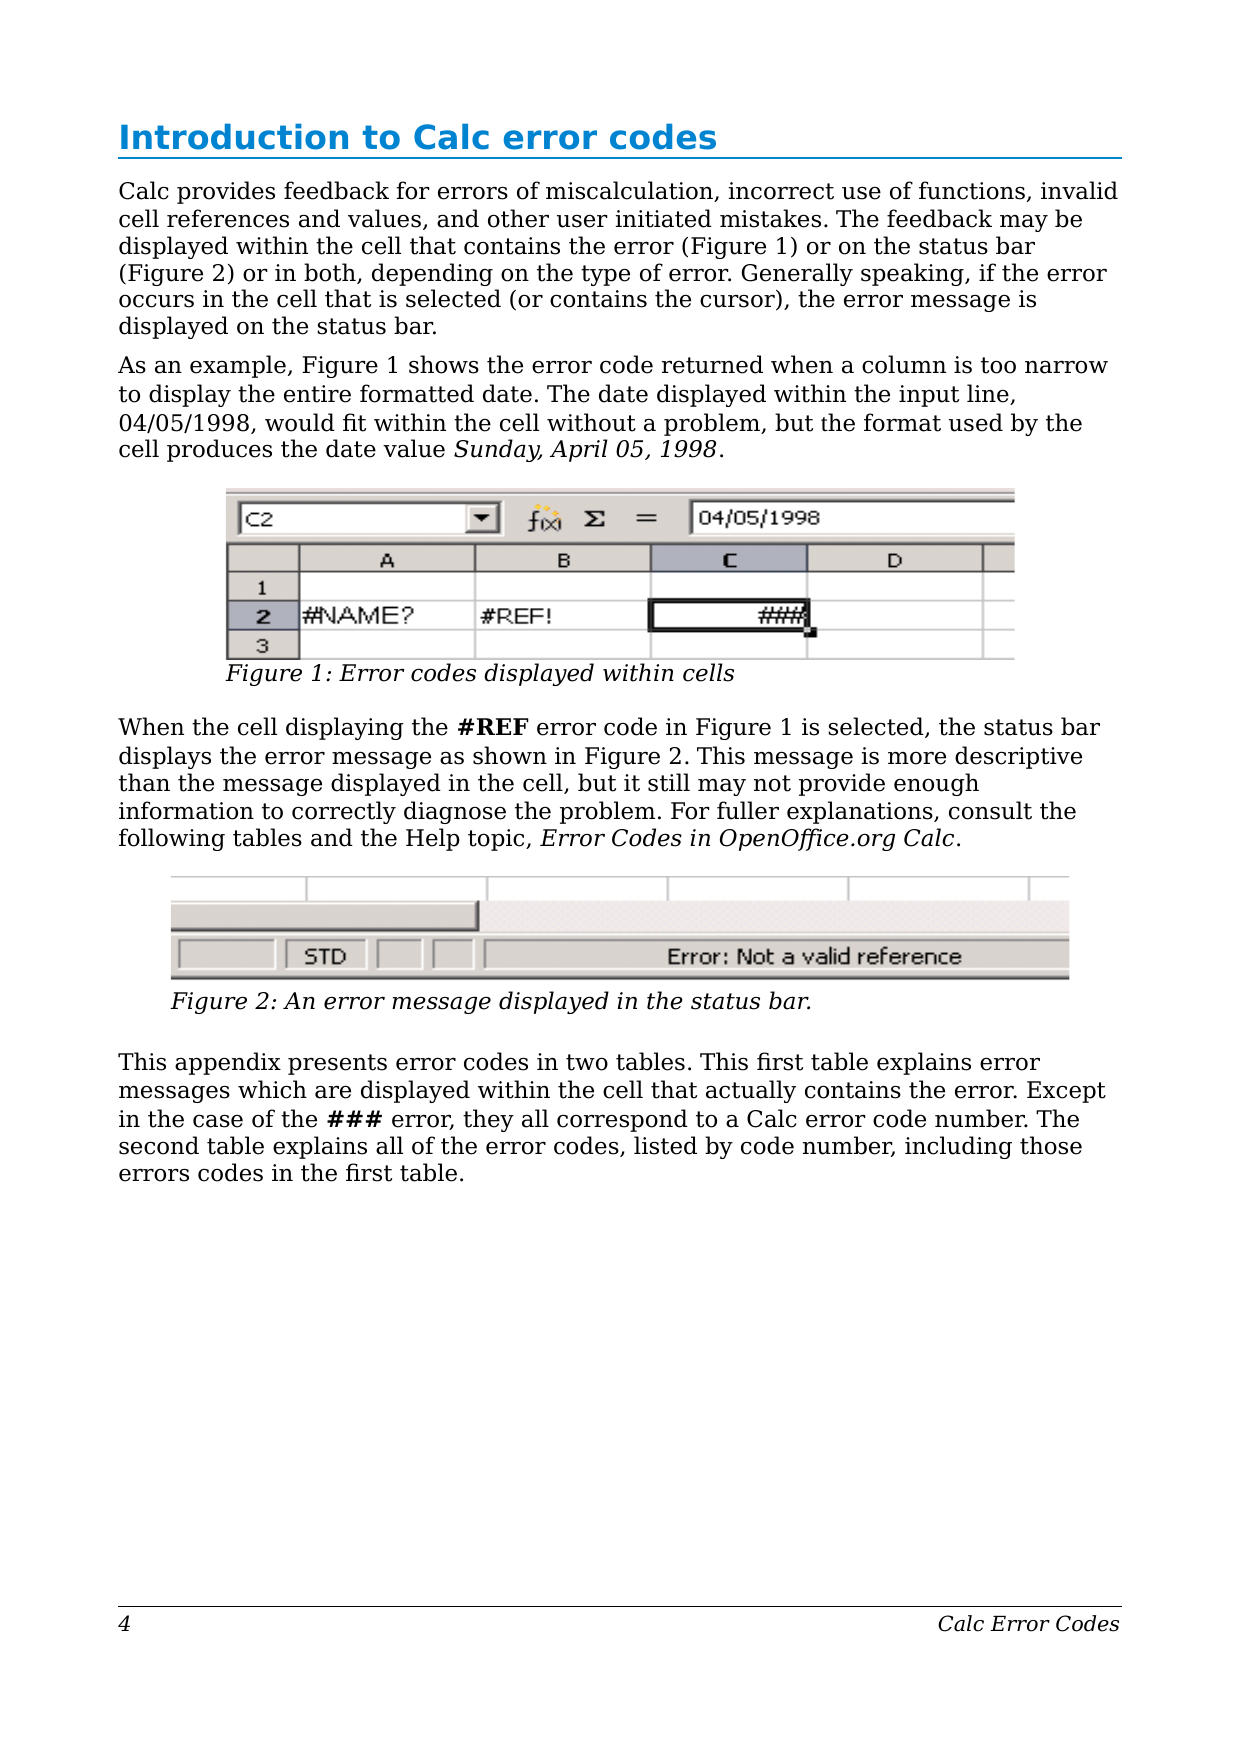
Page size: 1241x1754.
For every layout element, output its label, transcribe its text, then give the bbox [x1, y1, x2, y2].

picture [225, 488, 1015, 660]
text When the cell displaying the #REF error code in Figure 1 is selected, the status bar displays the error message as shown in Figure 2. This message is more descriptive than the message displayed in the cell, but it still may not provide enough information to correctly diagnose the problem. For fuller explanations, consult the following tables and the Help topic, Error Codes in OpenOffice.org Calc. [118, 714, 1122, 852]
text Calc provides feedback for errors of miscalculation, incorrect use of functions, invalid cell references and values, and other user initiated mistakes. The feedback may be displayed within the cell that contains the error (Figure 1) or on the status bar (Figure 2) or in both, depending on the type of error. Generally speaking, if the error occurs in the cell that is selected (or contains the cursor), the error message is displayed on the status bar. [118, 178, 1122, 340]
text As an example, Figure 1 shows the error code returned when a column is too narrow to display the entire formatted date. The date displayed within the input line, 04/05/1998, would fit within the cell without a problem, but the format used by the cell produces the date value Sunday, April 05, 1998. [118, 352, 1122, 463]
text This appendix presents error codes in two tables. This first table explains error messages which are displayed within the cell that actually contains the error. Except in the case of the ### error, they all correspond to a Calc error code number. The second table explains all of the error codes, listed by code number, including those errors codes in the first table. [118, 1047, 1122, 1186]
subtitle Introduction to Calc error codes [118, 118, 1122, 157]
text Figure 1: Error codes displayed within cells [226, 660, 1014, 686]
picture [170, 876, 1070, 982]
text Figure 2: An error message displayed in the status bar. [171, 988, 1069, 1015]
